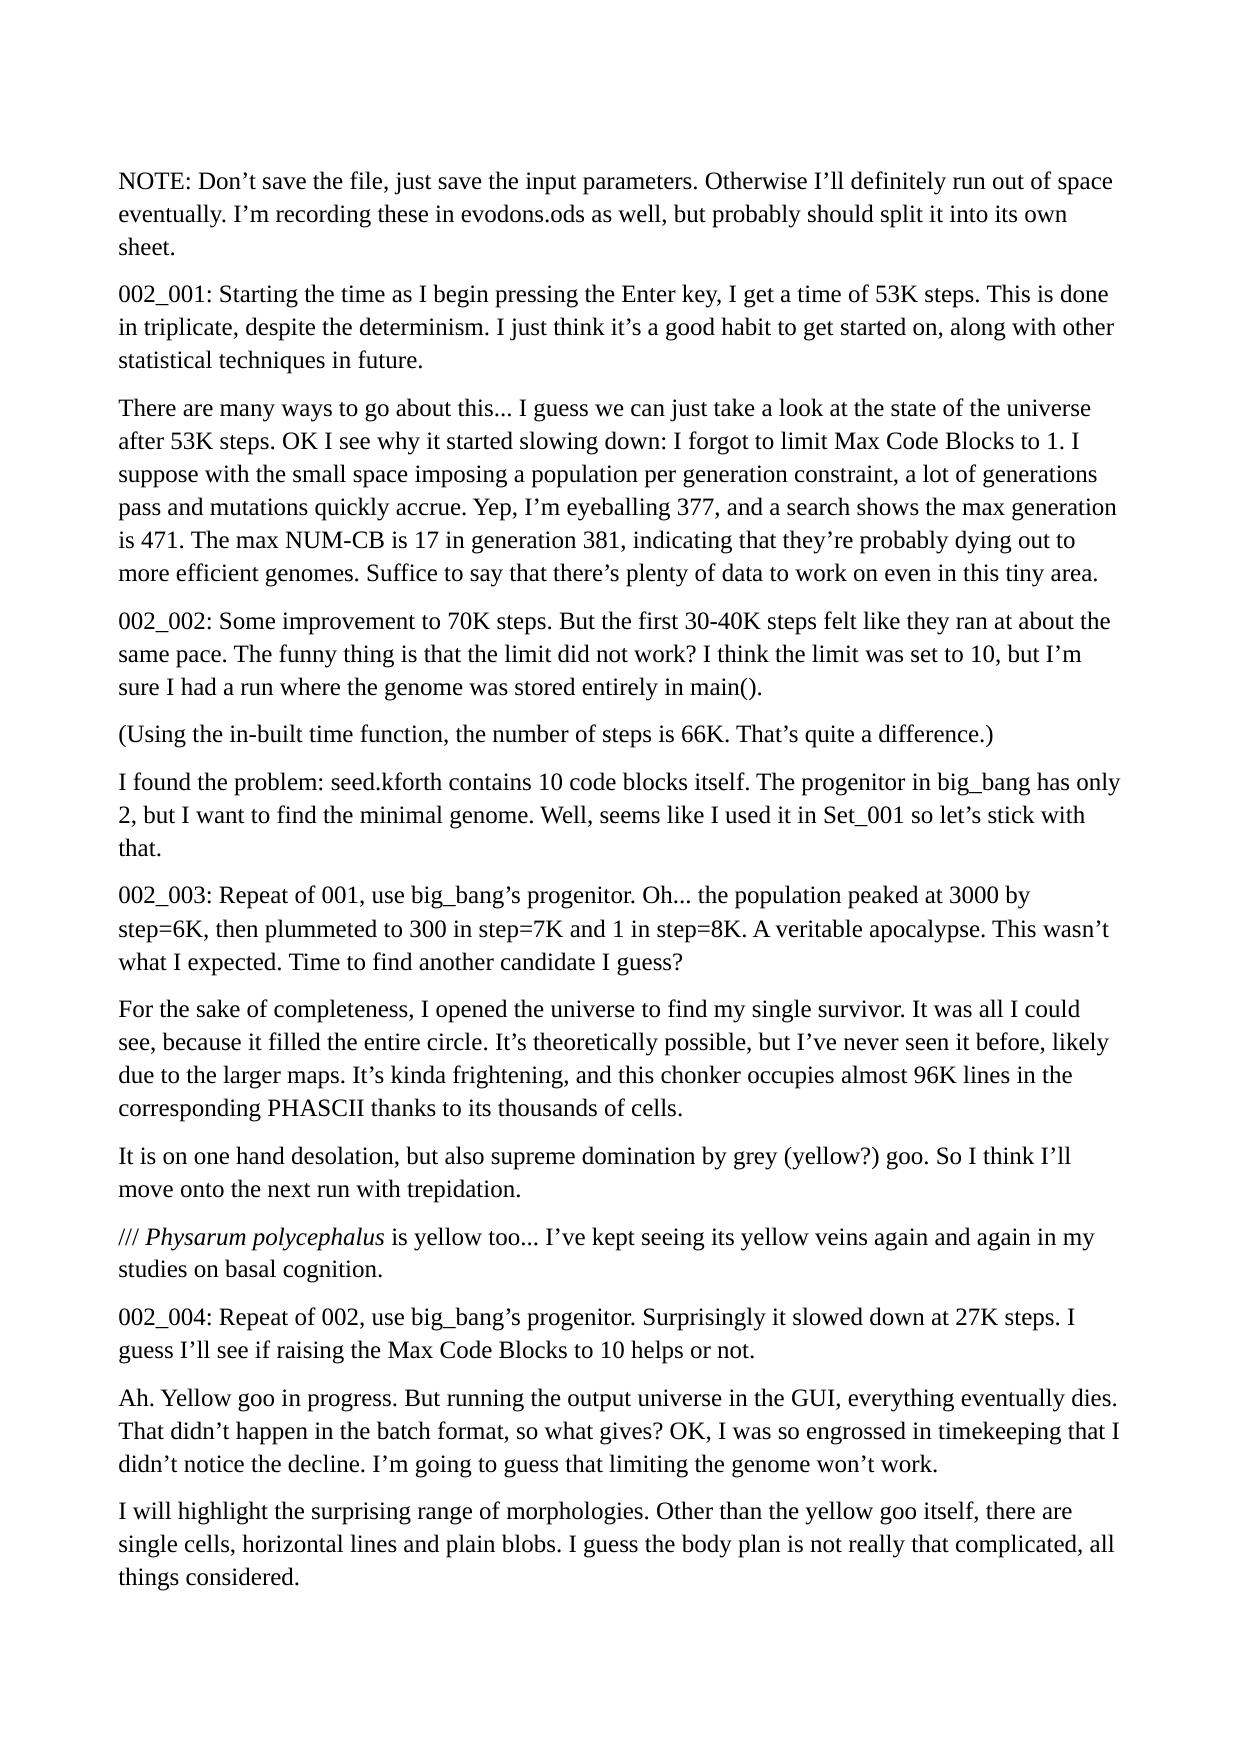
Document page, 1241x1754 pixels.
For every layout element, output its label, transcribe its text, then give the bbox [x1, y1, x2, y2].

text 002_004: Repeat of 002, use big_bang’s progenitor. Surprisingly it slowed down at 27K steps. I guess I’ll see if raising the Max Code Blocks to 10 helps or not. [118, 1302, 1122, 1364]
text 002_002: Some improvement to 70K steps. But the first 30-40K steps felt like they ran at about the same pace. The funny thing is that the limit did not work? I think the limit was set to 10, but I’m sure I had a run where the genome was stored entirely in main(). [118, 606, 1122, 701]
text For the sake of completeness, I opened the universe to find my single survivor. It was all I could see, because it filled the entire circle. It’s theoretically possible, but I’ve never seen it before, likely due to the larger maps. It’s kinda frightening, and this chonker occupies almost 96K lines in the corresponding PHASCII thanks to its thousands of cells. [118, 994, 1122, 1122]
text /// Physarum polycephalus is yellow too... I’ve kept seeing its yellow veins again and again in my studies on basal cognition. [118, 1222, 1122, 1283]
text (Using the in-built time function, the number of steps is 66K. That’s quite a difference.) [118, 719, 1122, 748]
text It is on one hand desolation, but also supreme domination by grey (yellow?) goo. So I think I’ll move onto the next run with trepidation. [118, 1141, 1122, 1203]
text There are many ways to go about this... I guess we can just take a look at the state of the universe after 53K steps. OK I see why it started slowing down: I forgot to limit Max Code Blocks to 1. I suppose with the small space imposing a population per generation constraint, a lot of generations pass and mutations quickly accrue. Yep, I’m eyeballing 377, and a search shows the max generation is 471. The max NUM-CB is 17 in generation 381, indicating that they’re probably dying out to more efficient genomes. Suffice to say that there’s plenty of data to work on even in this tiny area. [118, 393, 1122, 587]
text I will highlight the surprising range of morphologies. Other than the yellow goo itself, there are single cells, horizontal lines and plain blobs. I guess the body plan is not really that complicated, all things considered. [118, 1496, 1122, 1591]
text I found the problem: seed.kforth contains 10 code blocks itself. The progenitor in big_bang has only 2, but I want to find the minimal genome. Well, seems like I used it in Set_001 so let’s stick with that. [118, 767, 1122, 862]
text 002_001: Starting the time as I begin pressing the Enter key, I get a time of 53K steps. This is done in triplicate, despite the determinism. I just think it’s a good habit to get started on, along with other statistical techniques in future. [118, 279, 1122, 374]
text 002_003: Repeat of 001, use big_bang’s progenitor. Oh... the population peaked at 3000 by step=6K, then plummeted to 300 in step=7K and 1 in step=8K. A veritable apocalypse. This wasn’t what I expected. Time to find another candidate I guess? [118, 881, 1122, 975]
text NOTE: Don’t save the file, just save the input parameters. Otherwise I’ll definitely run out of space eventually. I’m recording these in evodons.ods as well, but probably should split it into its own sheet. [118, 166, 1122, 261]
text Ah. Yellow goo in progress. But running the output universe in the GUI, everything eventually dies. That didn’t happen in the batch format, so what gives? OK, I was so engrossed in timekeeping that I didn’t notice the decline. I’m going to guess that limiting the genome won’t work. [118, 1383, 1122, 1478]
